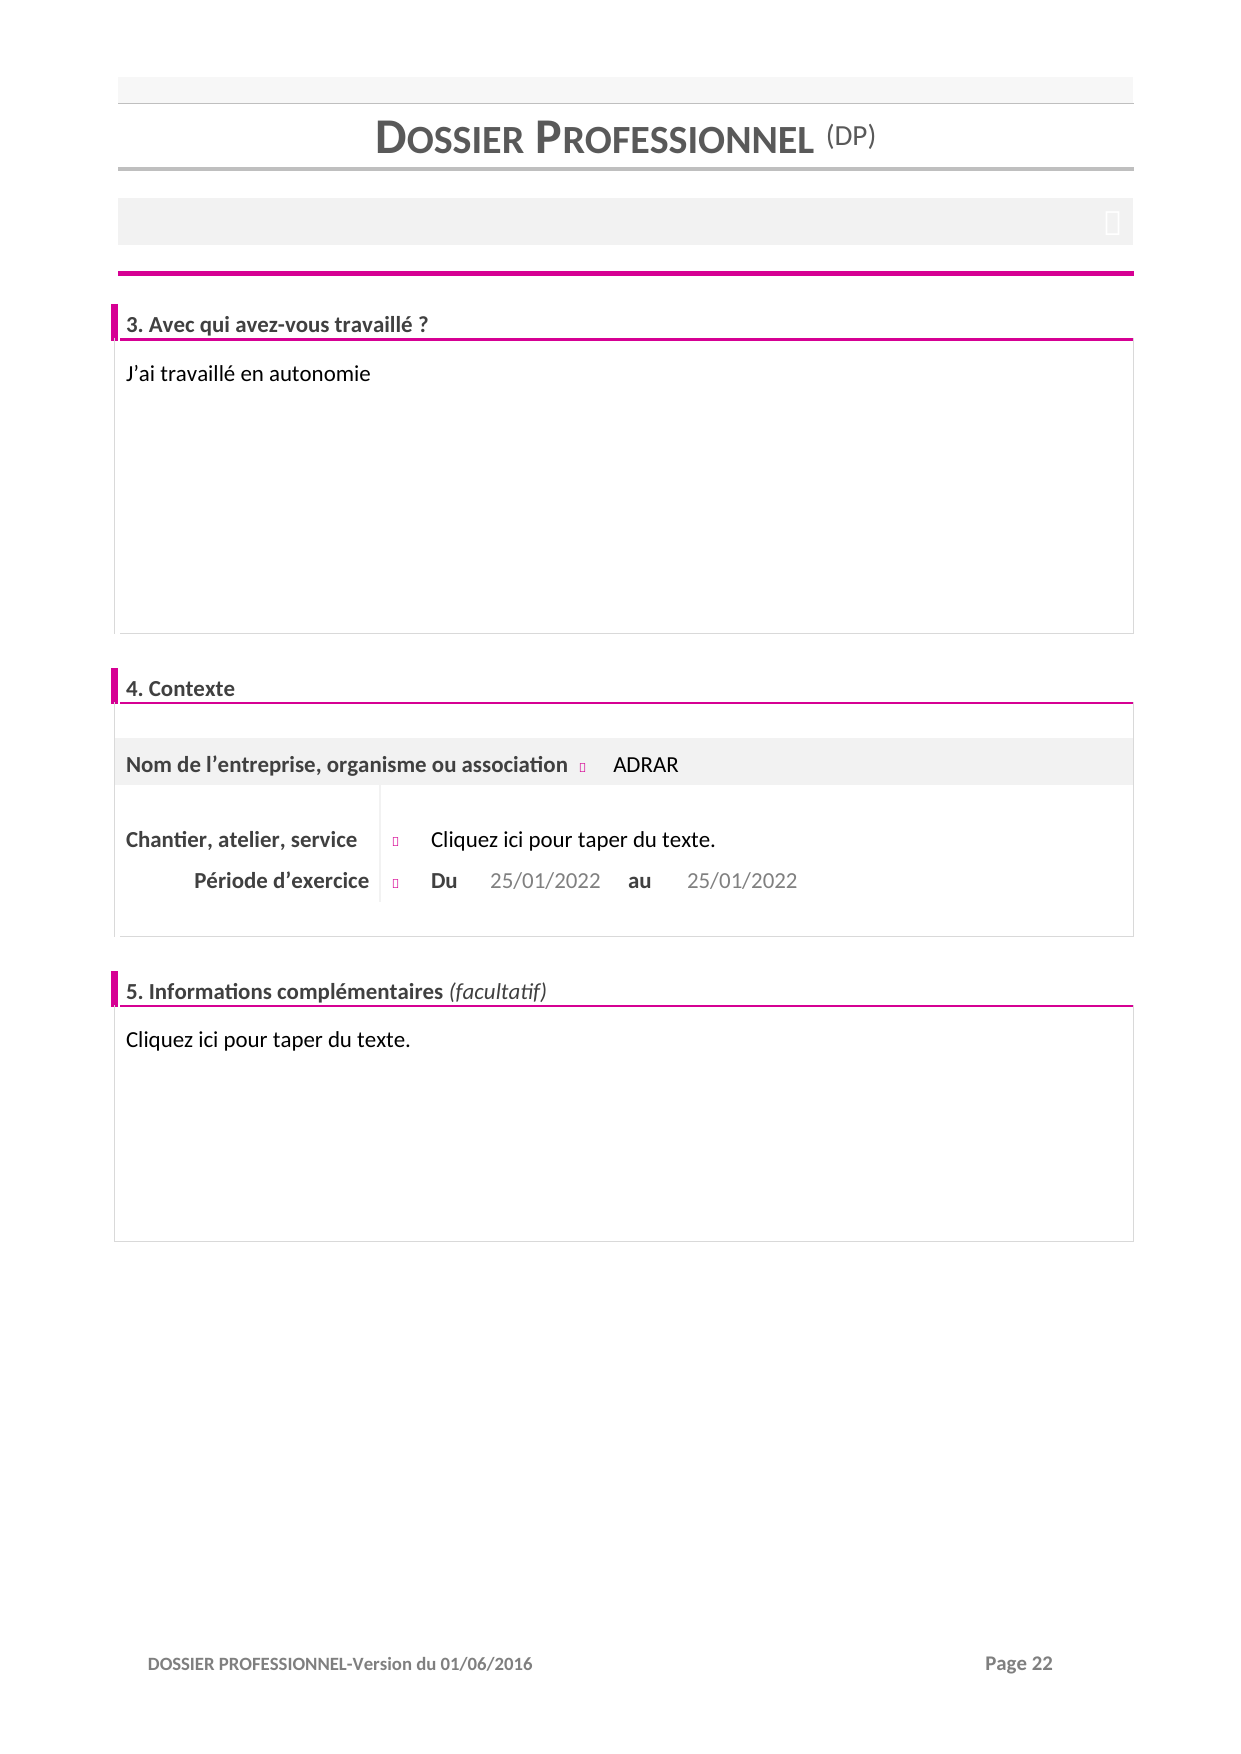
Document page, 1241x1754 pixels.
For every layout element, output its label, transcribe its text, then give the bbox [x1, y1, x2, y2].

table_cell Cliquez ici pour taper du texte. [420, 819, 1133, 861]
table_cell [115, 785, 379, 819]
table_cell Chantier, atelier, service [115, 819, 379, 861]
table_cell [602, 704, 1133, 738]
table_cell  [381, 861, 419, 902]
table_cell  [381, 819, 419, 861]
table_cell [115, 902, 1133, 936]
table_cell Période d’exercice [115, 861, 379, 902]
table_cell [381, 785, 1133, 819]
table_cell 4. Contexte [118, 668, 1133, 702]
table_cell Nom de l’entreprise, organisme ou association  [115, 738, 602, 785]
table_cell Cliquez ici pour taper du texte. [115, 1005, 1133, 1241]
table_cell 5. Informations complémentaires (facultatif) [118, 971, 1133, 1005]
table_header 3. Avec qui avez-vous travaillé ? [118, 304, 1133, 338]
table_cell [115, 702, 602, 738]
table_cell J’ai travaillé en autonomie [115, 338, 1133, 633]
table_cell [115, 633, 1133, 668]
table_cell au [617, 861, 676, 902]
table_cell [115, 936, 1133, 971]
table_cell 25/01/2022 [676, 861, 1133, 902]
table_cell ADRAR [602, 738, 1133, 785]
table_cell Du [420, 861, 479, 902]
table_cell 25/01/2022 [479, 861, 617, 902]
